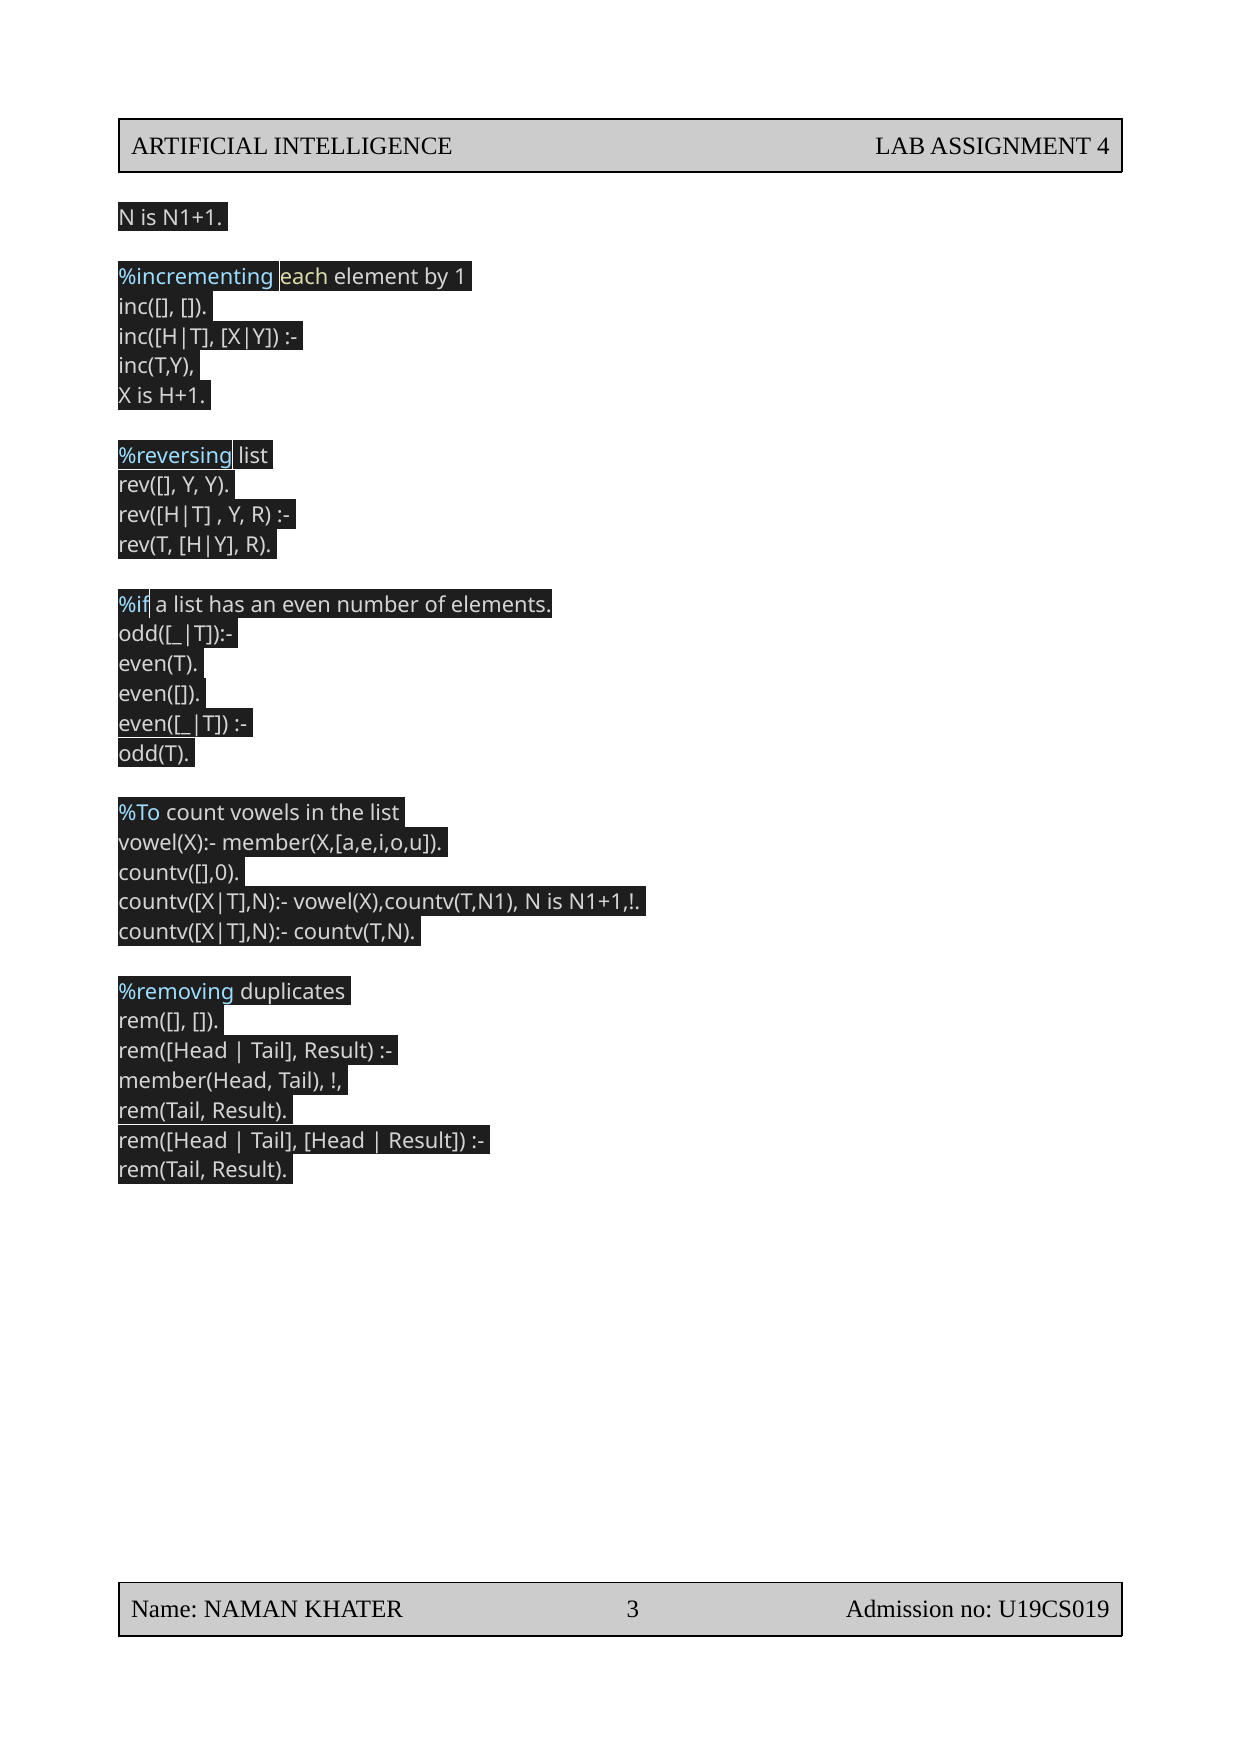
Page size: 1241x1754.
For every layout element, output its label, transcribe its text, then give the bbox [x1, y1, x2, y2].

text %To count vowels in the list [118, 797, 1122, 827]
text even(T). [118, 648, 1122, 678]
text inc([], []). [118, 291, 1122, 321]
text rem(Tail, Result). [118, 1154, 1122, 1184]
text rem([Head | Tail], Result) :- [118, 1035, 1122, 1065]
text rev([H|T] , Y, R) :- [118, 499, 1122, 529]
text rem([Head | Tail], [Head | Result]) :- [118, 1124, 1122, 1154]
text inc(T,Y), [118, 350, 1122, 380]
text odd([_|T]):- [118, 618, 1122, 648]
text %incrementing each element by 1 [118, 261, 1122, 291]
text countv([X|T],N):- countv(T,N). [118, 916, 1122, 946]
text member(Head, Tail), !, [118, 1065, 1122, 1095]
text %removing duplicates [118, 976, 1122, 1005]
text rem([], []). [118, 1005, 1122, 1035]
text countv([],0). [118, 857, 1122, 886]
text %if a list has an even number of elements. [118, 588, 1122, 618]
text rev([], Y, Y). [118, 469, 1122, 499]
text even([]). [118, 678, 1122, 708]
text vowel(X):- member(X,[a,e,i,o,u]). [118, 827, 1122, 857]
text rem(Tail, Result). [118, 1095, 1122, 1124]
text odd(T). [118, 737, 1122, 767]
text %reversing list [118, 440, 1122, 469]
text countv([X|T],N):- vowel(X),countv(T,N1), N is N1+1,!. [118, 886, 1122, 916]
text N is N1+1. [118, 202, 1122, 231]
text inc([H|T], [X|Y]) :- [118, 321, 1122, 350]
text rev(T, [H|Y], R). [118, 529, 1122, 559]
text X is H+1. [118, 380, 1122, 410]
text even([_|T]) :- [118, 708, 1122, 737]
